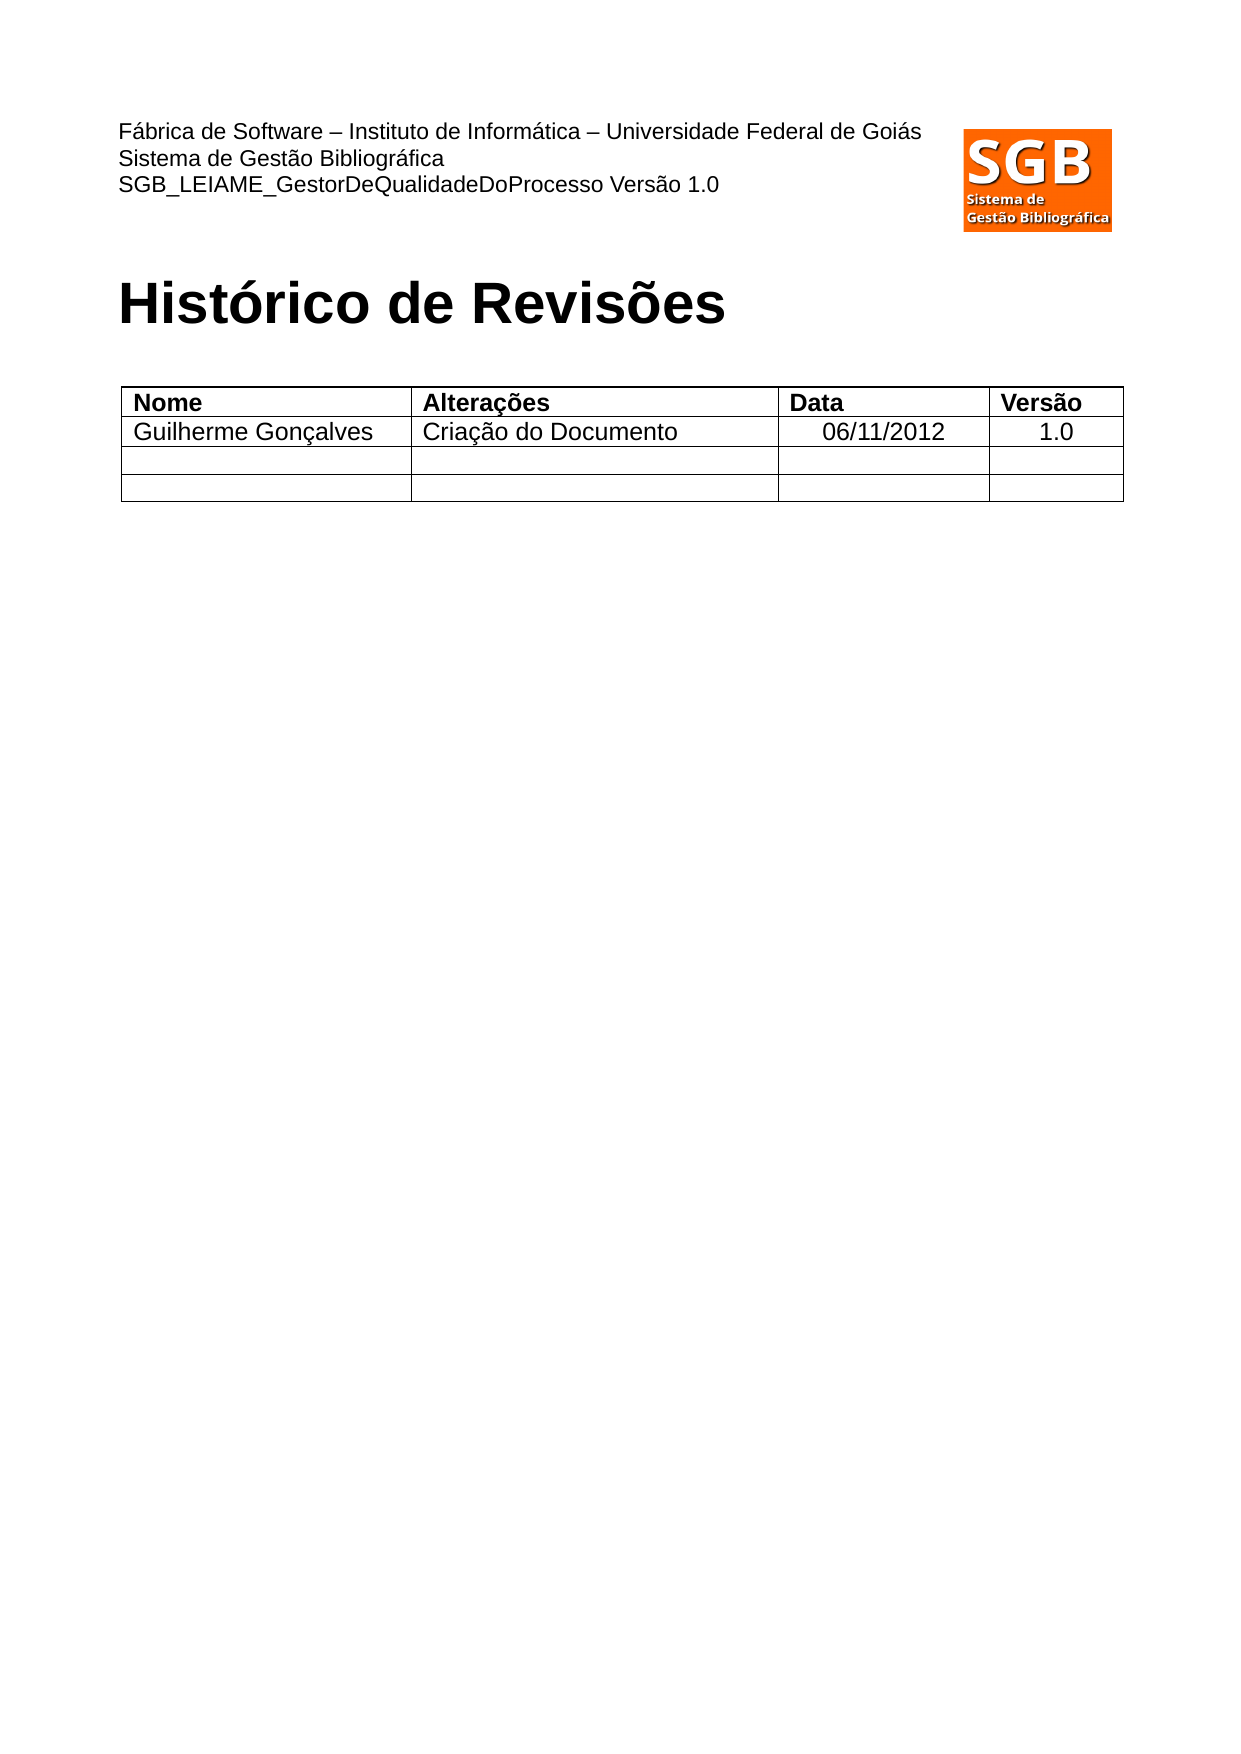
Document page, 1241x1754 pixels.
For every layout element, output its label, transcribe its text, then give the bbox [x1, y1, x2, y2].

table_cell Guilherme Gonçalves [122, 417, 411, 446]
picture [963, 129, 1112, 232]
table_cell [412, 475, 778, 501]
text Histórico de Revisões [118, 269, 1122, 336]
table_cell [779, 447, 989, 473]
table_cell [122, 475, 411, 501]
table_header Alterações [412, 388, 778, 416]
table_cell [990, 447, 1123, 473]
table_cell [779, 475, 989, 501]
table_header Data [779, 388, 989, 416]
table_header Nome [122, 388, 411, 416]
table_cell Criação do Documento [412, 417, 778, 446]
table_cell [990, 475, 1123, 501]
table_cell 1.0 [990, 417, 1123, 446]
table_header Versão [990, 388, 1123, 416]
table_cell [412, 447, 778, 473]
table_cell 06/11/2012 [779, 417, 989, 446]
table_cell [122, 447, 411, 473]
